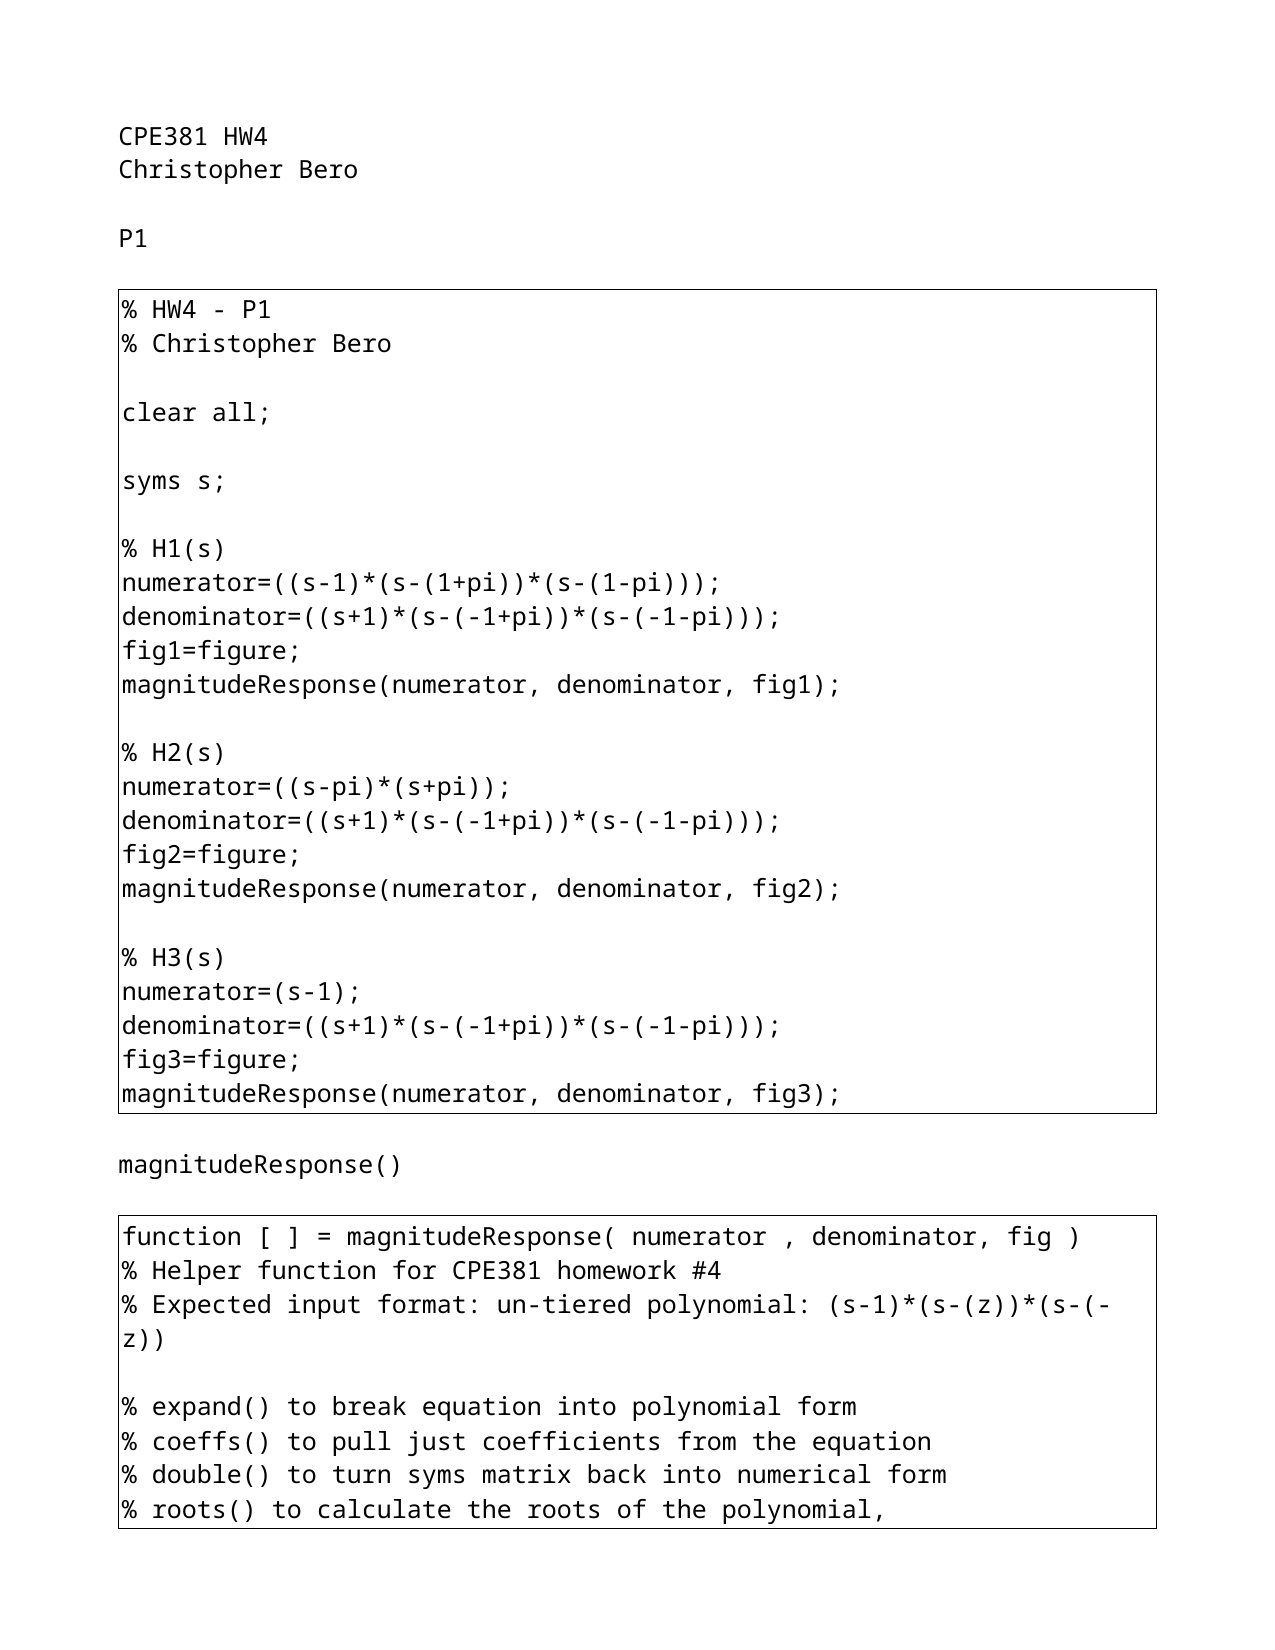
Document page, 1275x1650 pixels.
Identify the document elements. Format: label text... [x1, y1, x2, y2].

text denominator=((s+1)*(s-(-1+pi))*(s-(-1-pi))); [119, 799, 1156, 833]
text magnitudeResponse(numerator, denominator, fig3); [119, 1072, 1156, 1113]
text % double() to turn syms matrix back into numerical form [119, 1454, 1156, 1488]
text denominator=((s+1)*(s-(-1+pi))*(s-(-1-pi))); [119, 1004, 1156, 1038]
text % Helper function for CPE381 homework #4 [119, 1249, 1156, 1283]
text magnitudeResponse() [118, 1147, 1157, 1181]
text % Expected input format: un-tiered polynomial: (s-1)*(s-(z))*(s-(-z)) [119, 1283, 1156, 1355]
text syms s; [119, 459, 1156, 496]
text numerator=((s-1)*(s-(1+pi))*(s-(1-pi))); [119, 561, 1156, 595]
text % HW4 - P1 [119, 290, 1156, 322]
text % Christopher Bero [119, 322, 1156, 360]
text numerator=(s-1); [119, 970, 1156, 1004]
text numerator=((s-pi)*(s+pi)); [119, 765, 1156, 799]
text % roots() to calculate the roots of the polynomial, [119, 1488, 1156, 1528]
text Christopher Bero [118, 152, 1157, 186]
text magnitudeResponse(numerator, denominator, fig1); [119, 663, 1156, 701]
text % expand() to break equation into polynomial form [119, 1386, 1156, 1419]
text fig2=figure; [119, 833, 1156, 867]
text clear all; [119, 391, 1156, 428]
text P1 [118, 220, 1157, 254]
text % H3(s) [119, 936, 1156, 970]
text fig3=figure; [119, 1038, 1156, 1072]
text % H2(s) [119, 731, 1156, 765]
text % H1(s) [119, 527, 1156, 561]
text magnitudeResponse(numerator, denominator, fig2); [119, 867, 1156, 905]
text function [ ] = magnitudeResponse( numerator , denominator, fig ) [119, 1216, 1156, 1249]
text CPE381 HW4 [118, 118, 1157, 152]
text fig1=figure; [119, 629, 1156, 663]
text % coeffs() to pull just coefficients from the equation [119, 1419, 1156, 1454]
text denominator=((s+1)*(s-(-1+pi))*(s-(-1-pi))); [119, 595, 1156, 629]
